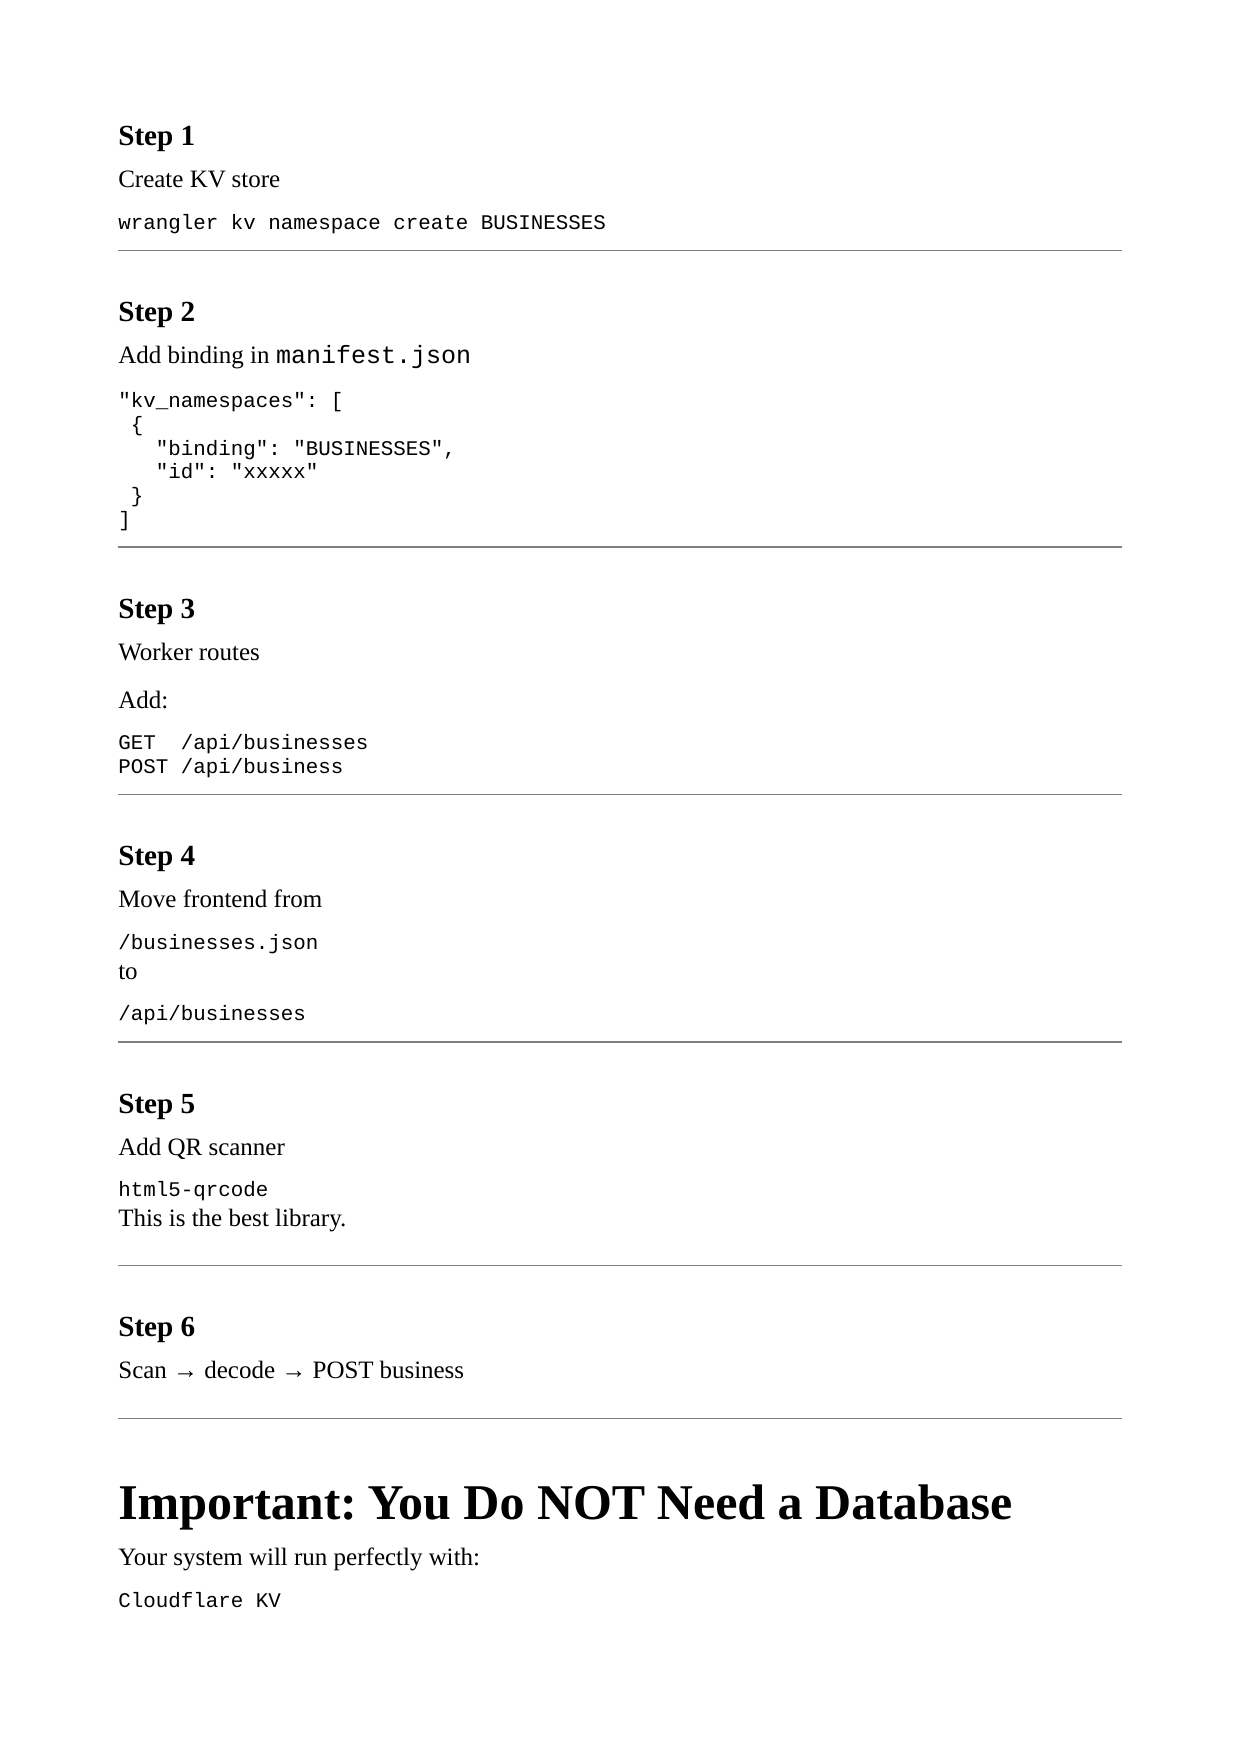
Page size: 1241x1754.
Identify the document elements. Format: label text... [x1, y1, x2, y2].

subtitle Step 3 [118, 591, 1122, 624]
text Add binding in manifest.json [118, 340, 1122, 371]
text html5-qrcode [118, 1179, 1122, 1203]
text ] [118, 508, 1122, 532]
subtitle Important: You Do NOT Need a Database [118, 1472, 1122, 1530]
subtitle Step 2 [118, 294, 1122, 328]
subtitle Step 1 [118, 118, 1122, 152]
text /businesses.json [118, 932, 1122, 956]
text Cloudflare KV [118, 1590, 1122, 1614]
text wrangler kv namespace create BUSINESSES [118, 212, 1122, 235]
text to [118, 956, 1122, 984]
text { [118, 414, 1122, 438]
subtitle Step 6 [118, 1309, 1122, 1343]
text /api/businesses [118, 1003, 1122, 1027]
text Add: [118, 685, 1122, 713]
text Worker routes [118, 637, 1122, 666]
text Add QR scanner [118, 1132, 1122, 1161]
text This is the best library. [118, 1203, 1122, 1232]
text "id": "xxxxx" [118, 461, 1122, 485]
text Your system will run perfectly with: [118, 1542, 1122, 1571]
text GET /api/businesses [118, 732, 1122, 756]
subtitle Step 4 [118, 838, 1122, 872]
text Move frontend from [118, 884, 1122, 913]
subtitle Step 5 [118, 1086, 1122, 1119]
text "kv_namespaces": [ [118, 390, 1122, 414]
text } [118, 485, 1122, 508]
text POST /api/business [118, 756, 1122, 779]
text Create KV store [118, 164, 1122, 193]
text Scan → decode → POST business [118, 1356, 1122, 1384]
text "binding": "BUSINESSES", [118, 438, 1122, 461]
